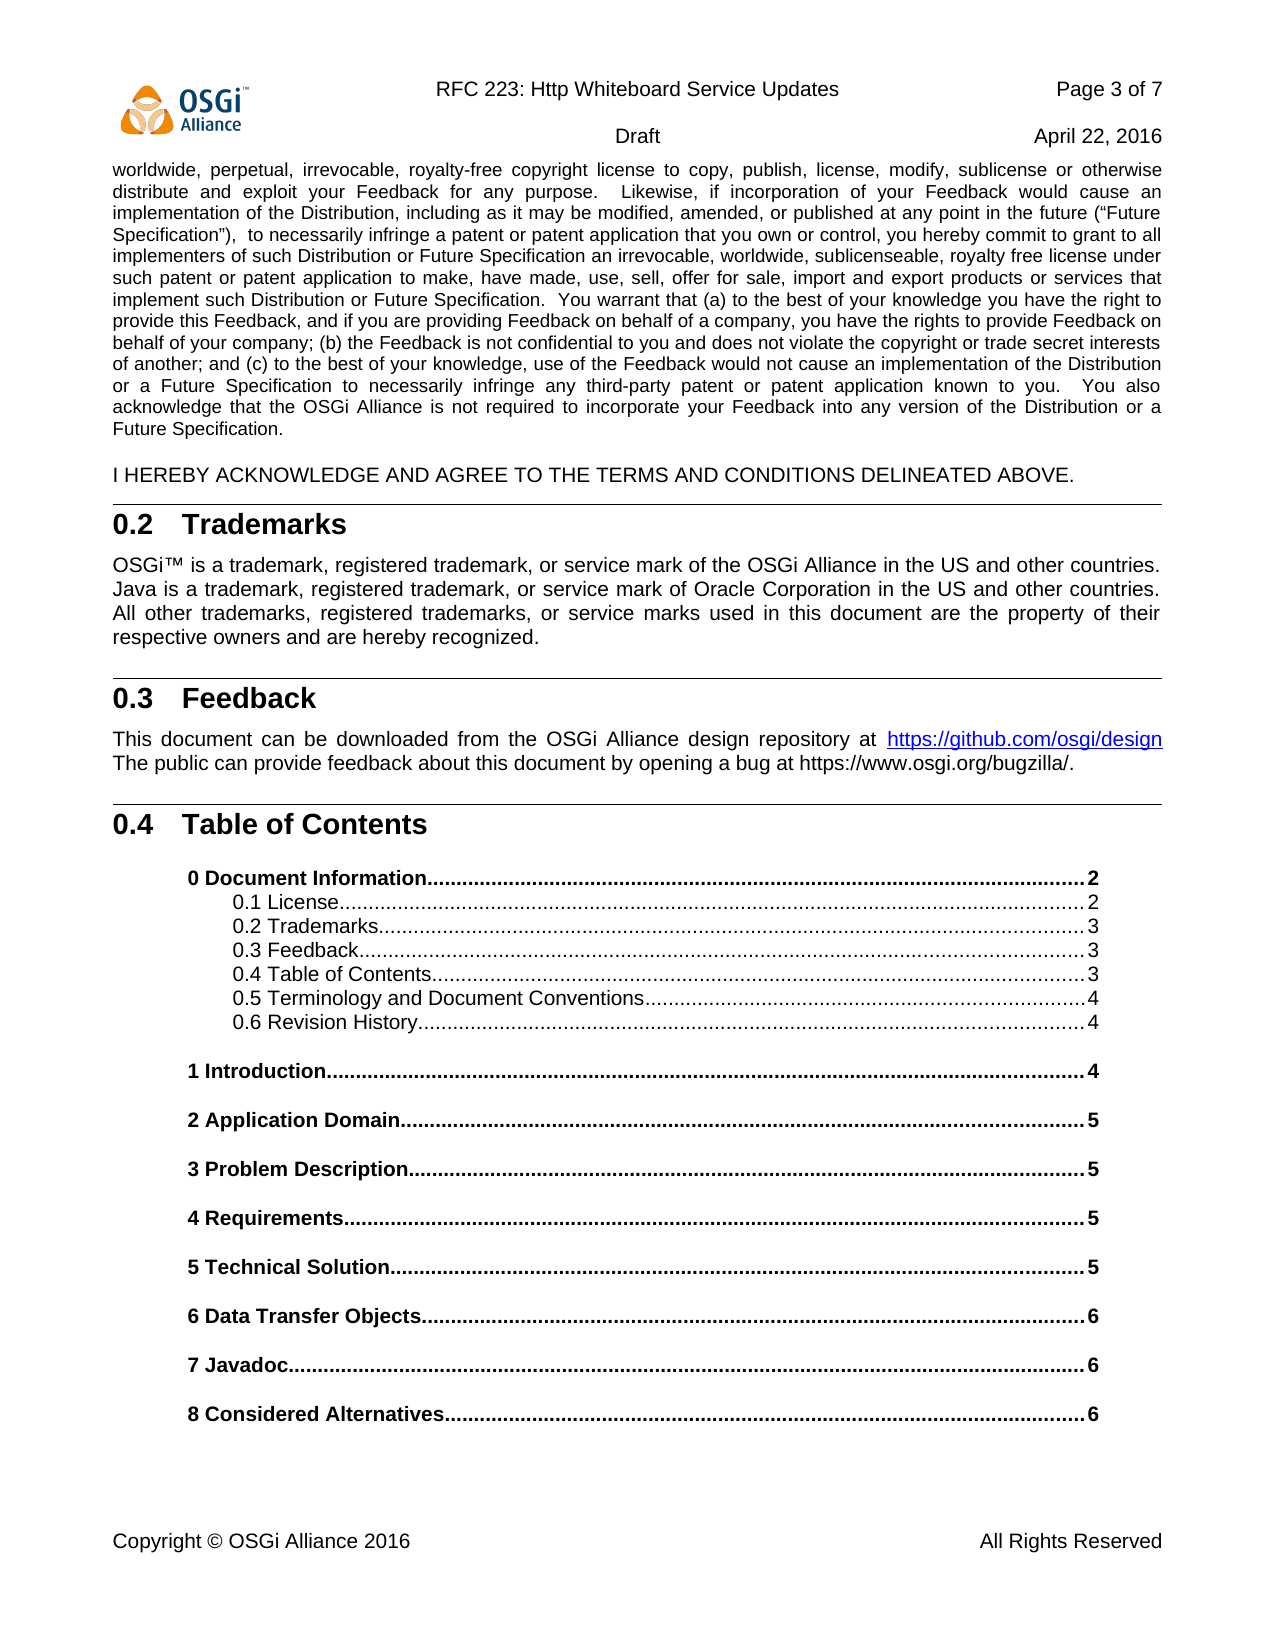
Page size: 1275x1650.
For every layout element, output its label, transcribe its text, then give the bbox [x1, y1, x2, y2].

text 0.4 Table of Contents 3 [232, 962, 1162, 986]
subtitle Table of Contents [112, 805, 1162, 841]
text 6 Data Transfer Objects 6 [187, 1303, 1162, 1327]
text 1 Introduction 4 [187, 1059, 1162, 1083]
text 0.6 Revision History 4 [232, 1010, 1162, 1034]
text 0 Document Information 2 [187, 866, 1162, 890]
picture [113, 78, 257, 142]
subtitle Trademarks [112, 505, 1162, 541]
text 7 Javadoc 6 [187, 1352, 1162, 1376]
text 3 Problem Description 5 [187, 1157, 1162, 1181]
text OSGi™ is a trademark, registered trademark, or service mark of the OSGi Alliance in the US and other countries. Java is a trademark, registered trademark, or service mark of Oracle Corporation in the US and other countries. All other trademarks, registered trademarks, or service marks used in this document are the property of their respective owners and are hereby recognized. [112, 553, 1162, 649]
text worldwide, perpetual, irrevocable, royalty-free copyright license to copy, publish, license, modify, sublicense or otherwise distribute and exploit your Feedback for any purpose. Likewise, if incorporation of your Feedback would cause an implementation of the Distribution, including as it may be modified, amended, or published at any point in the future (“Future Specification”), to necessarily infringe a patent or patent application that you own or control, you hereby commit to grant to all implementers of such Distribution or Future Specification an irrevocable, worldwide, sublicenseable, royalty free license under such patent or patent application to make, have made, use, sell, offer for sale, import and export products or services that implement such Distribution or Future Specification. You warrant that (a) to the best of your knowledge you have the right to provide this Feedback, and if you are providing Feedback on behalf of a company, you have the rights to provide Feedback on behalf of your company; (b) the Feedback is not confidential to you and does not violate the copyright or trade secret interests of another; and (c) to the best of your knowledge, use of the Feedback would not cause an implementation of the Distribution or a Future Specification to necessarily infringe any third-party patent or patent application known to you. You also acknowledge that the OSGi Alliance is not required to incorporate your Feedback into any version of the Distribution or a Future Specification. [112, 159, 1162, 439]
text 5 Technical Solution 5 [187, 1254, 1162, 1278]
text 0.3 Feedback 3 [232, 938, 1162, 962]
text 8 Considered Alternatives 6 [187, 1401, 1162, 1425]
text 0.2 Trademarks 3 [232, 914, 1162, 938]
text 2 Application Domain 5 [187, 1108, 1162, 1132]
text I HEREBY ACKNOWLEDGE AND AGREE TO THE TERMS AND CONDITIONS DELINEATED ABOVE. [112, 463, 1162, 487]
text 0.5 Terminology and Document Conventions 4 [232, 986, 1162, 1010]
text This document can be downloaded from the OSGi Alliance design repository at https://github.com/osgi/design The public can provide feedback about this document by opening a bug at https://www.osgi.org/bugzilla/. [112, 727, 1162, 775]
text 0.1 License 2 [232, 890, 1162, 914]
text 4 Requirements 5 [187, 1206, 1162, 1229]
subtitle Feedback [112, 679, 1162, 715]
